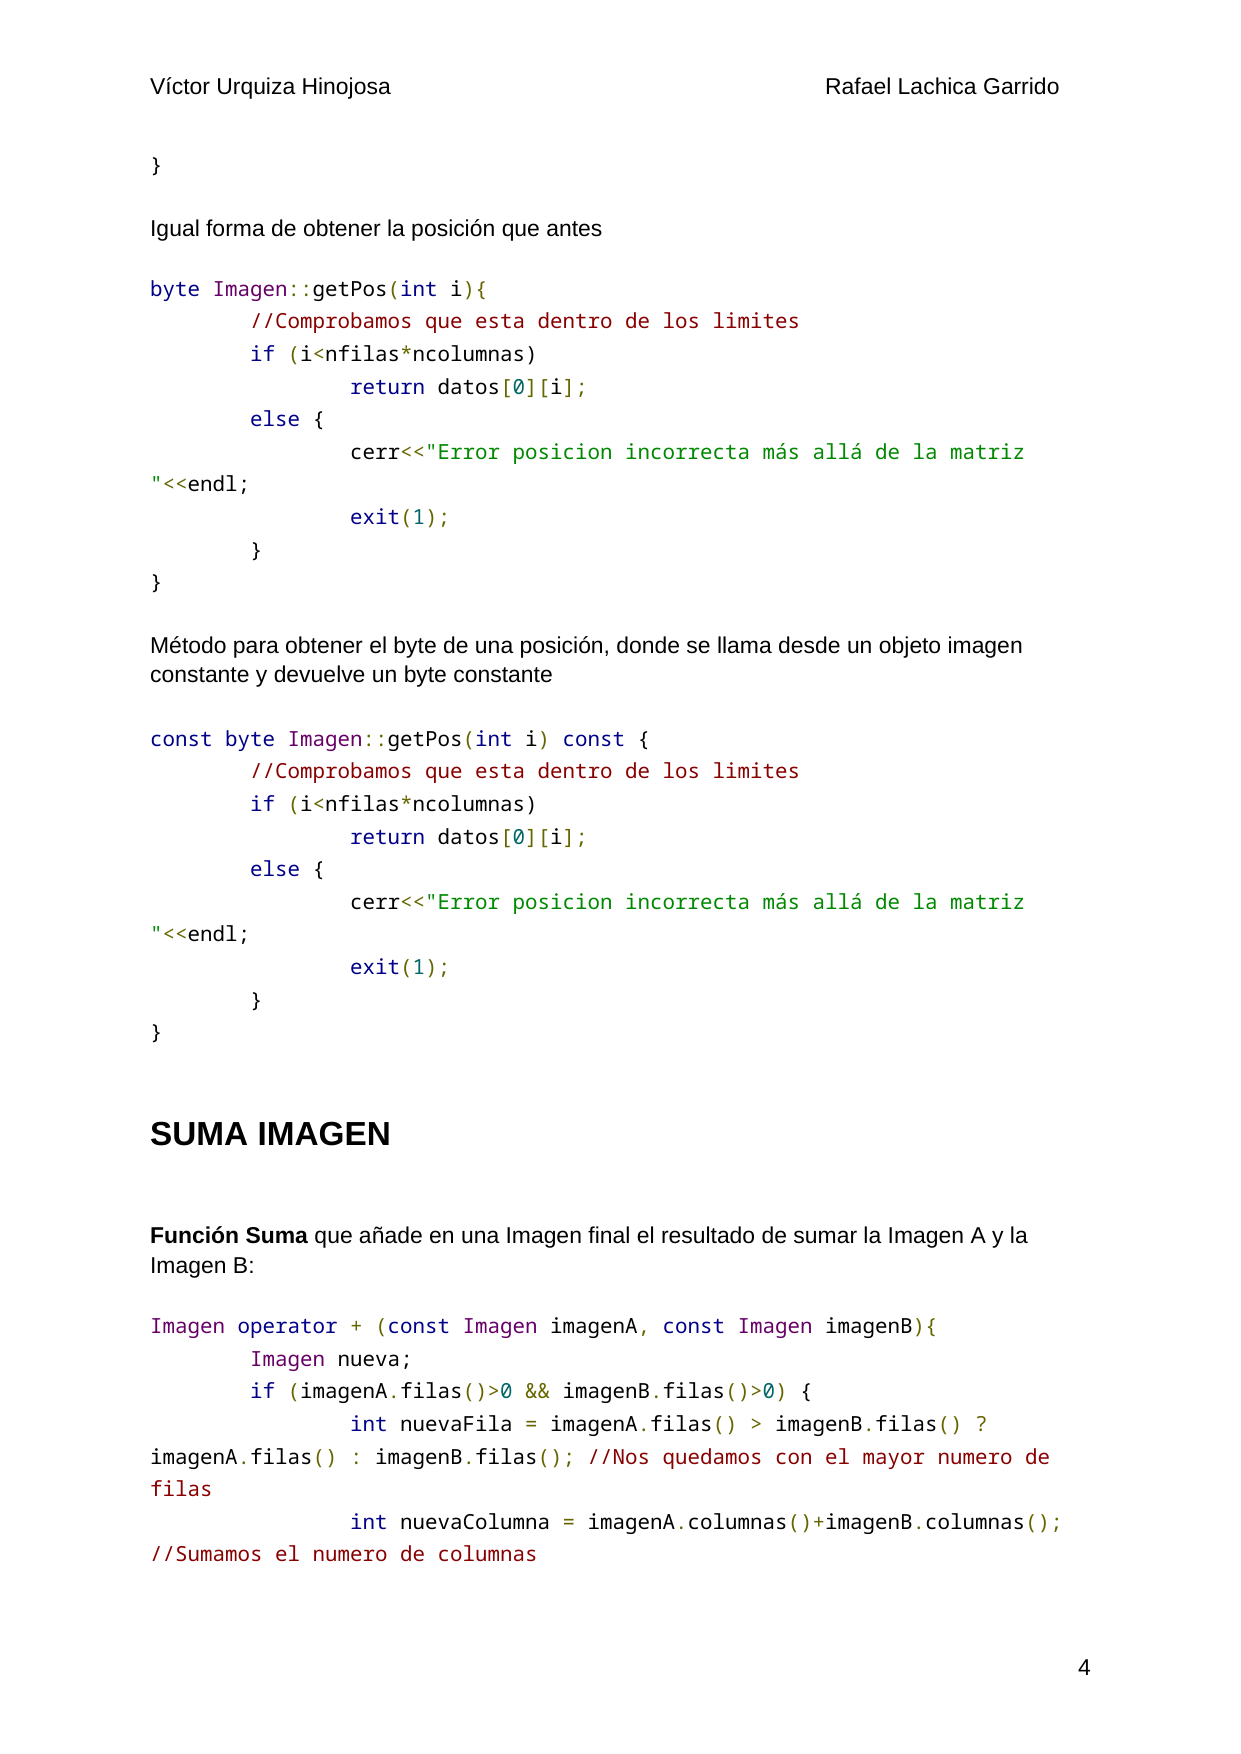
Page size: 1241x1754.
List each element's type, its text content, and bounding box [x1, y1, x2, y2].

text if (i<nfilas*ncolumnas) [150, 339, 1091, 368]
text Igual forma de obtener la posición que antes [150, 215, 1091, 241]
text if (imagenA.filas()>0 && imagenB.filas()>0) { [150, 1377, 1091, 1405]
text } [150, 150, 1091, 178]
text int nuevaColumna = imagenA.columnas()+imagenB.columnas(); //Sumamos el numero de columnas [150, 1507, 1091, 1568]
text return datos[0][i]; [150, 822, 1091, 850]
text else { [150, 854, 1091, 883]
text } [150, 985, 1091, 1013]
text exit(1); [150, 952, 1091, 981]
text Función Suma que añade en una Imagen final el resultado de sumar la Imagen A y la Imagen B: [150, 1223, 1091, 1278]
text Imagen nueva; [150, 1344, 1091, 1372]
text return datos[0][i]; [150, 372, 1091, 400]
text cerr<<"Error posicion incorrecta más allá de la matriz "<<endl; [150, 887, 1091, 948]
text const byte Imagen::getPos(int i) const { [150, 724, 1091, 752]
text //Comprobamos que esta dentro de los limites [150, 307, 1091, 335]
text } [150, 567, 1091, 596]
text } [150, 535, 1091, 563]
text } [150, 1017, 1091, 1046]
text //Comprobamos que esta dentro de los limites [150, 757, 1091, 785]
text cerr<<"Error posicion incorrecta más allá de la matriz "<<endl; [150, 437, 1091, 498]
text byte Imagen::getPos(int i){ [150, 274, 1091, 302]
text if (i<nfilas*ncolumnas) [150, 789, 1091, 818]
subtitle SUMA IMAGEN [150, 1115, 1091, 1152]
text Imagen operator + (const Imagen imagenA, const Imagen imagenB){ [150, 1311, 1091, 1340]
text exit(1); [150, 502, 1091, 531]
text int nuevaFila = imagenA.filas() > imagenB.filas() ? imagenA.filas() : imagenB.filas(); //Nos quedamos con el mayor numero de filas [150, 1409, 1091, 1503]
text else { [150, 404, 1091, 433]
text Método para obtener el byte de una posición, donde se llama desde un objeto imagen constante y devuelve un byte constante [150, 633, 1091, 688]
